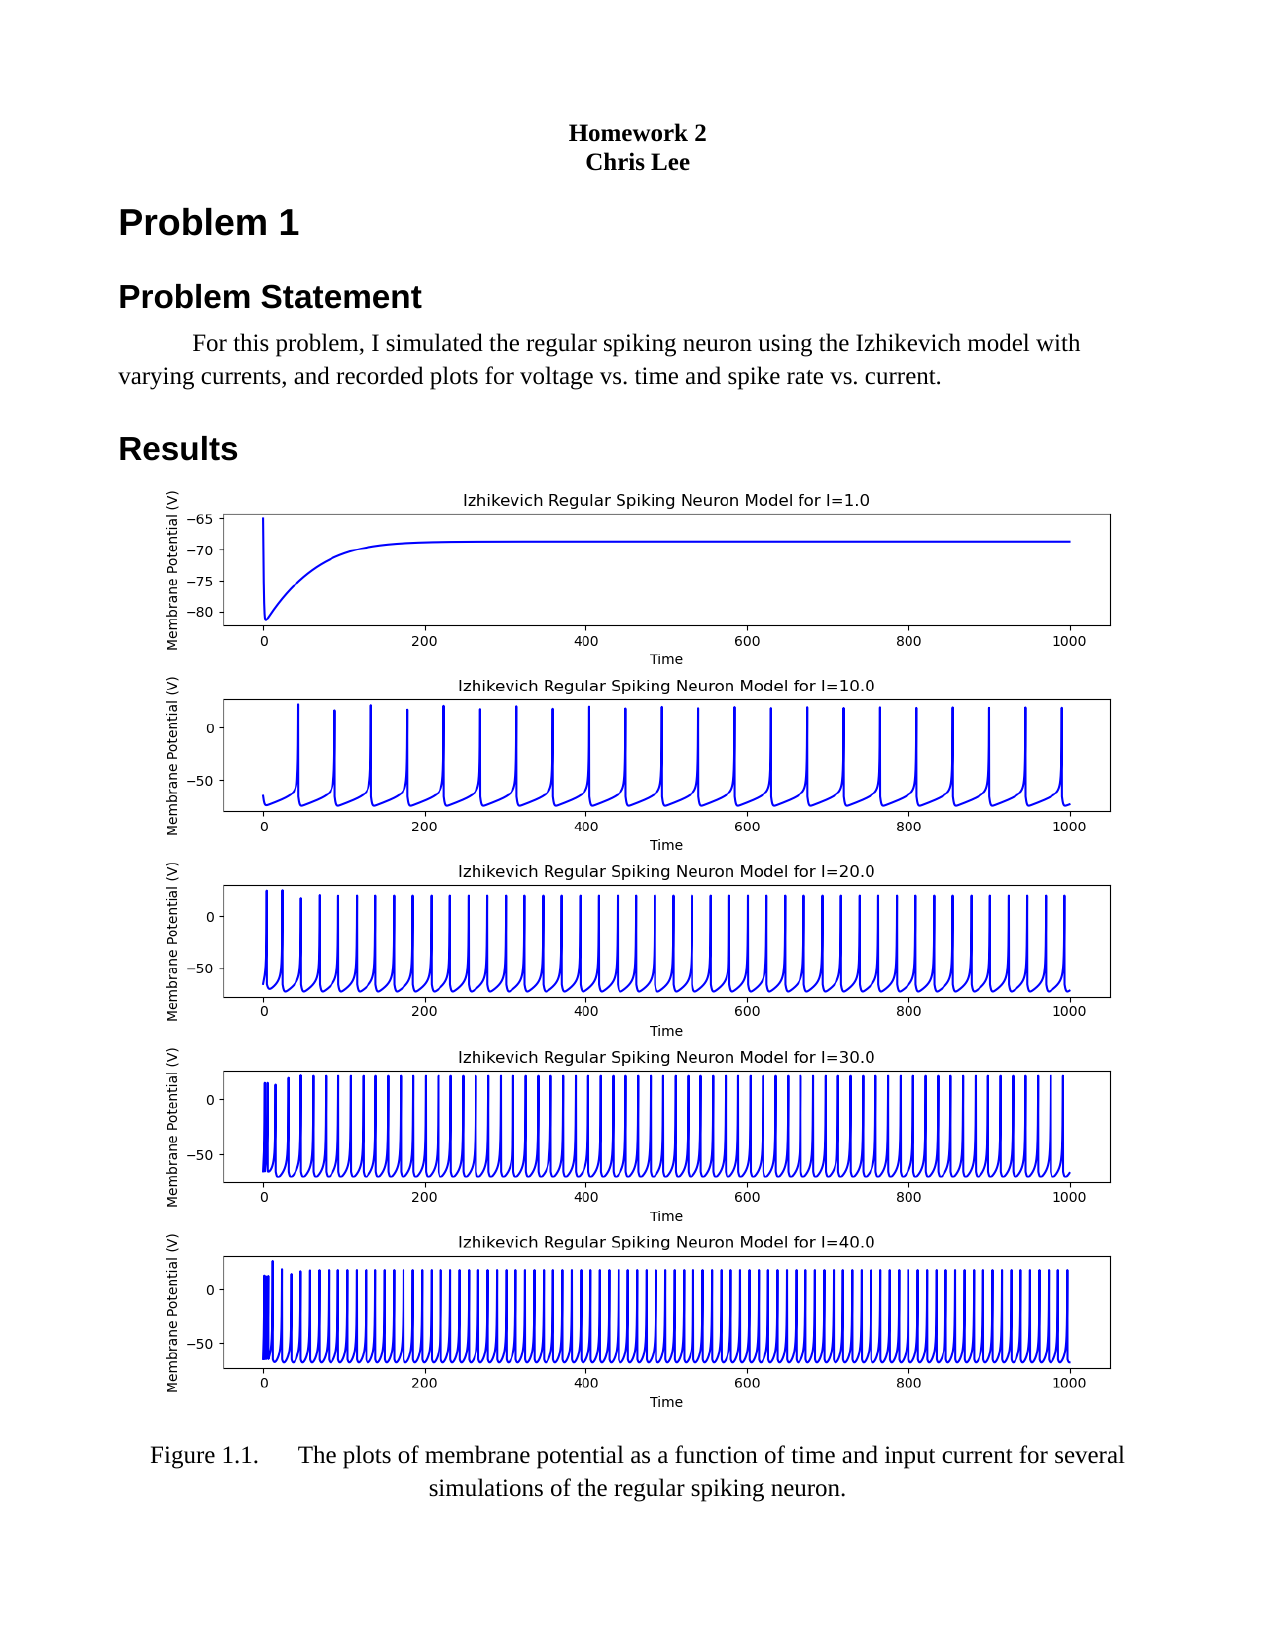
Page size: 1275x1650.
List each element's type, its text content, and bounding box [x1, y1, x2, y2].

subtitle Results [118, 429, 1157, 468]
subtitle Problem 1 [118, 201, 1157, 244]
picture [152, 480, 1124, 1422]
text Figure 1.1. The plots of membrane potential as a function of time and input current for several simulations of the regular spiking neuron. [118, 1440, 1157, 1502]
text For this problem, I simulated the regular spiking neuron using the Izhikevich model with varying currents, and recorded plots for voltage vs. time and spike rate vs. current. [118, 328, 1157, 390]
text Chris Lee [118, 147, 1157, 176]
text Homework 2 [118, 118, 1157, 147]
subtitle Problem Statement [118, 277, 1157, 316]
